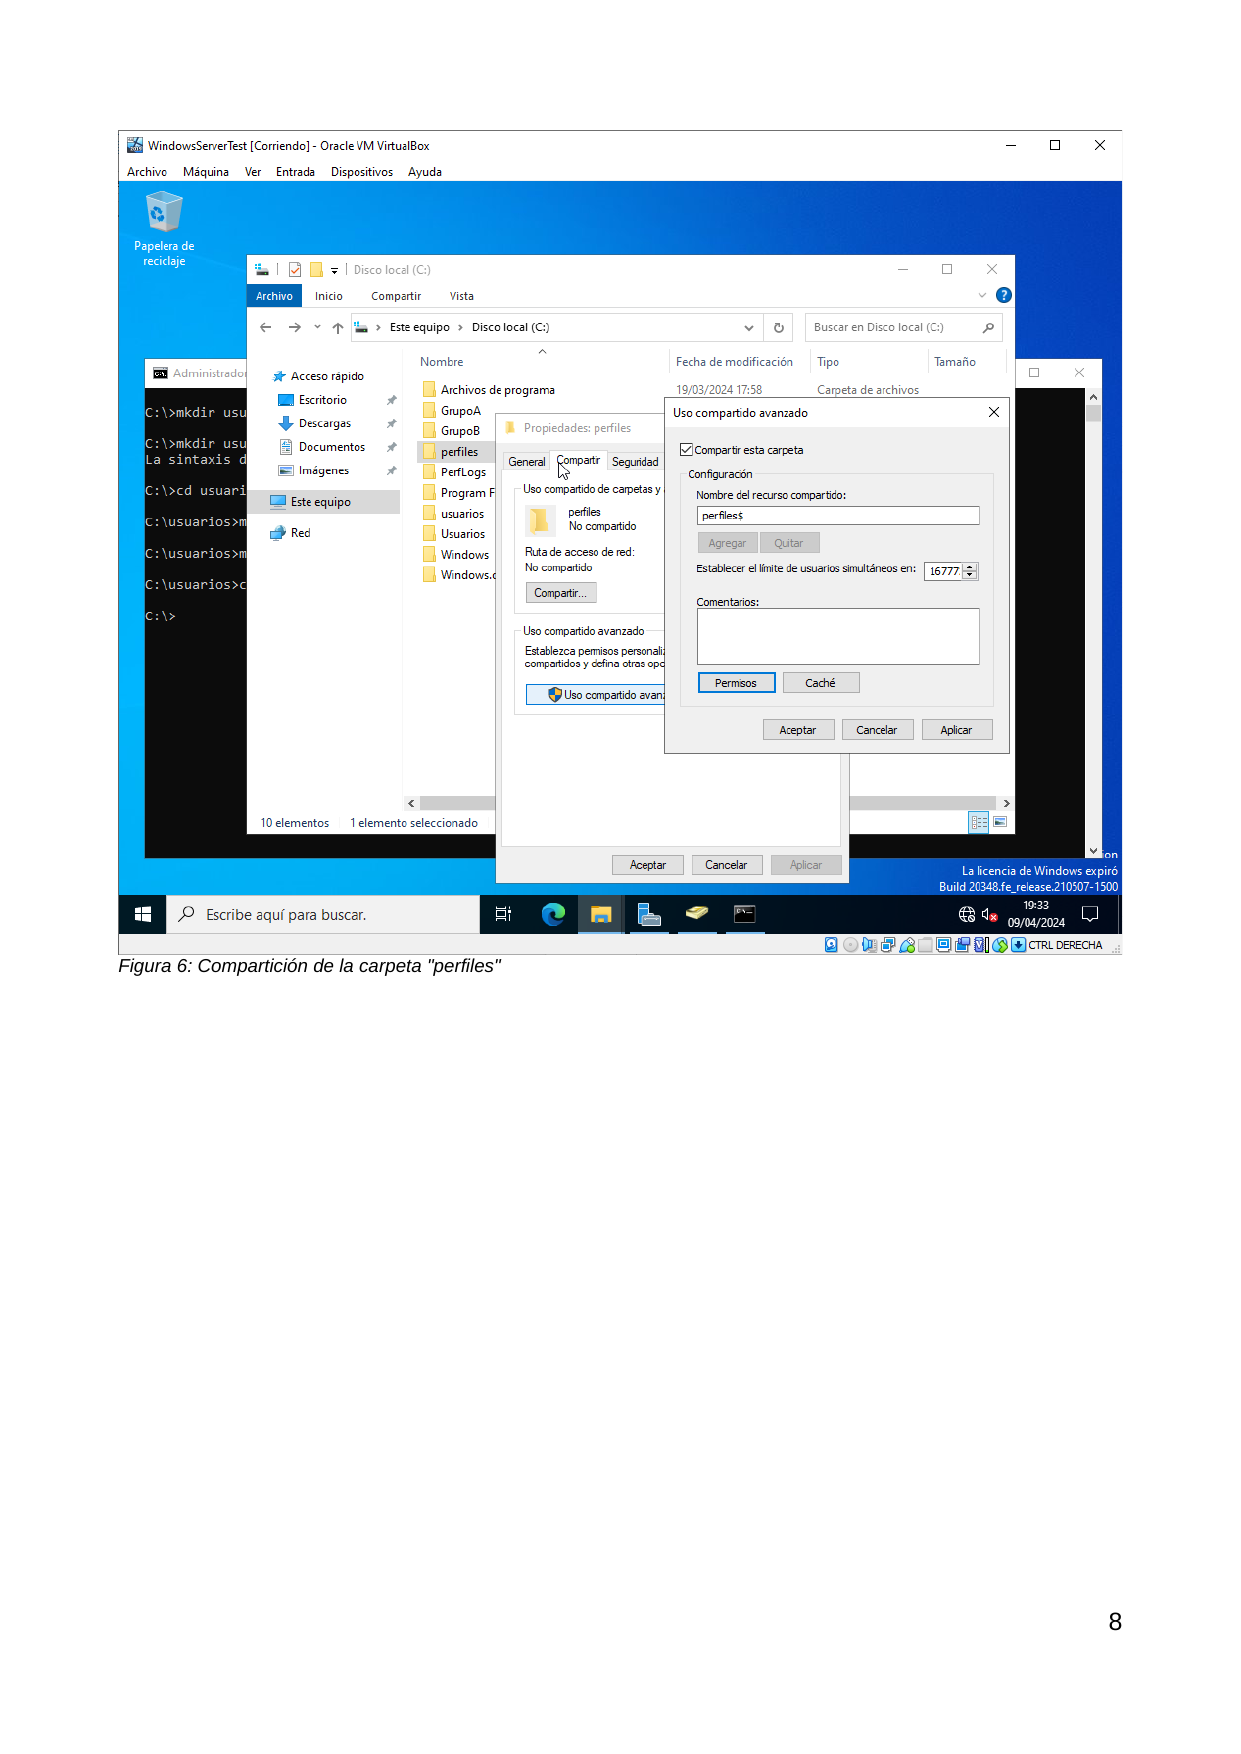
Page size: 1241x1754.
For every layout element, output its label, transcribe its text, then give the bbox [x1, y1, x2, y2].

text Figura 6: Compartición de la carpeta "perfiles" [118, 955, 1122, 976]
picture [118, 239, 136, 249]
picture [118, 130, 1123, 955]
